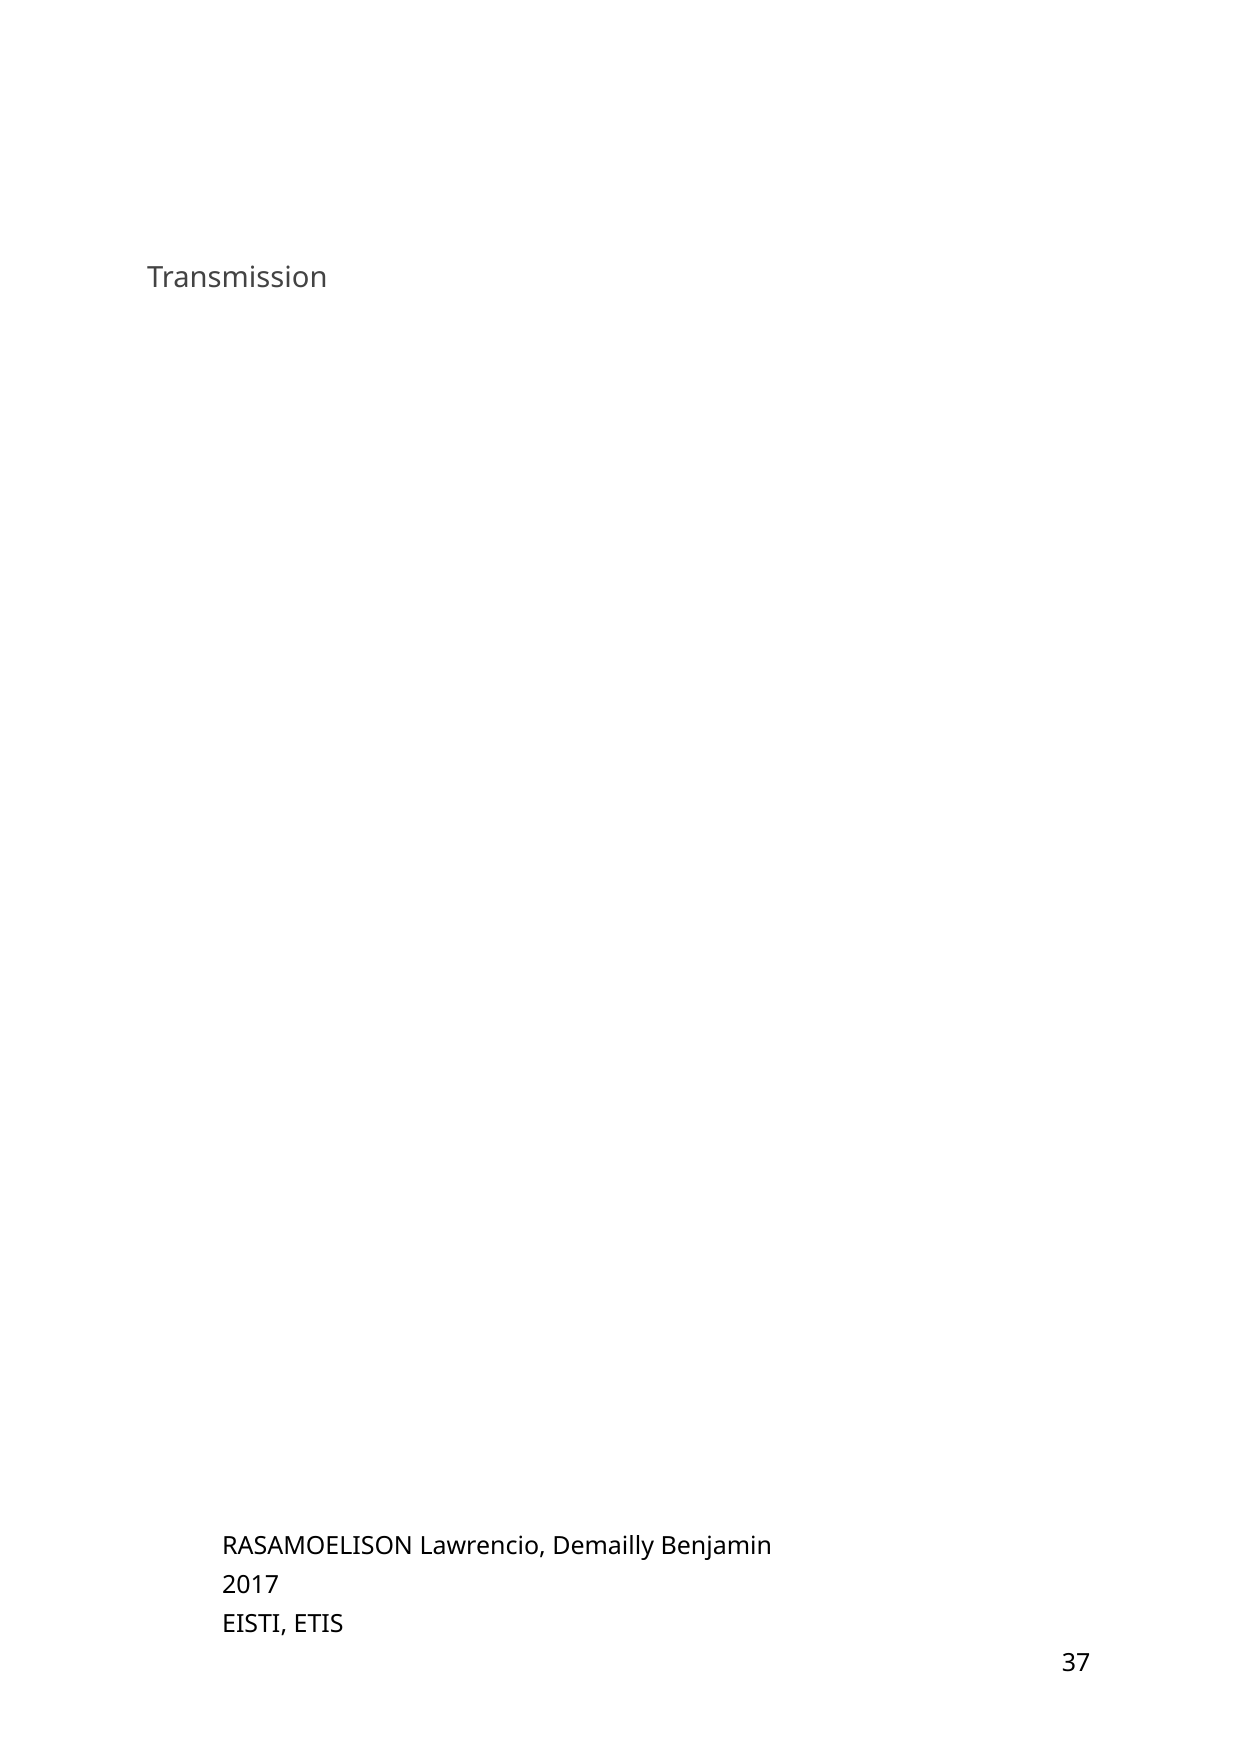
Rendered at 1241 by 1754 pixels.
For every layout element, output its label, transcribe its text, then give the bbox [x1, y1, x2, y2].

subtitle Transmission [147, 256, 1090, 296]
